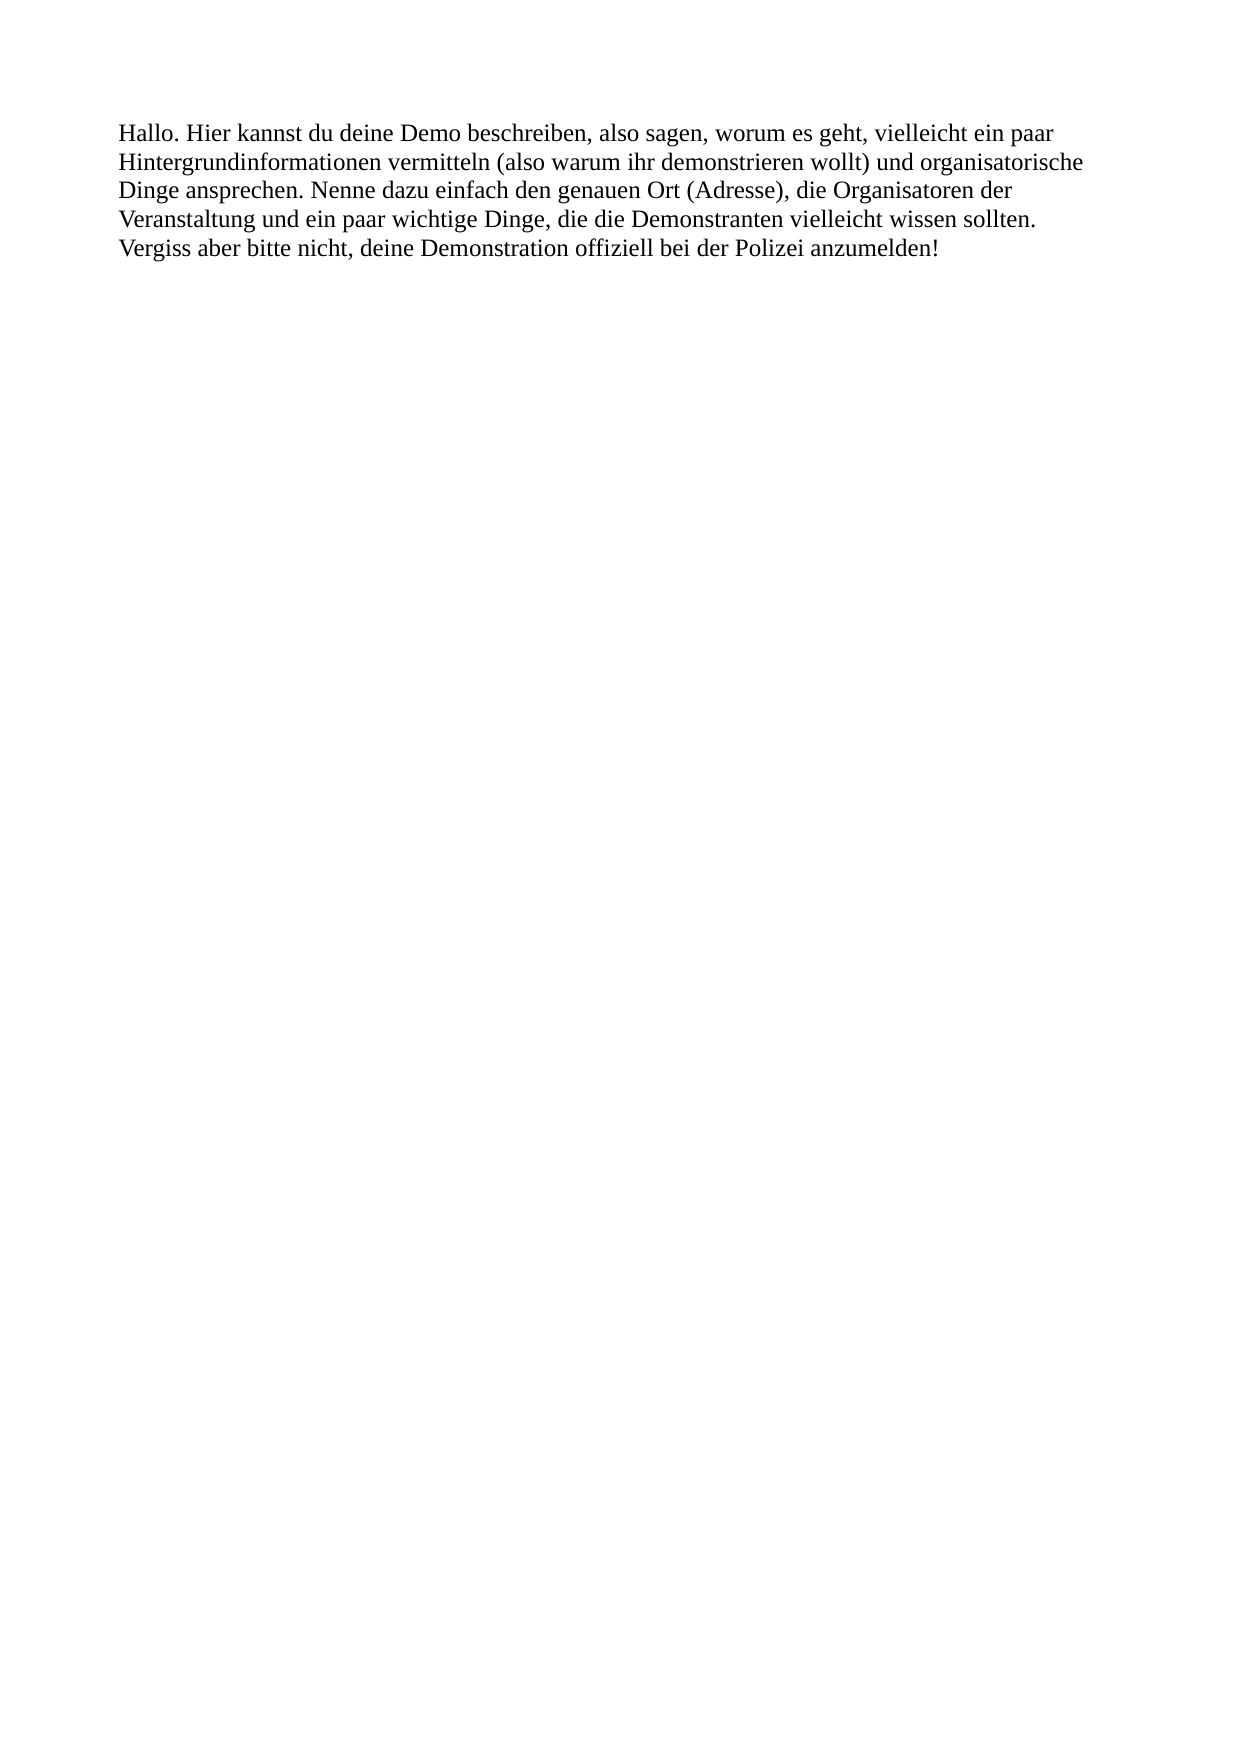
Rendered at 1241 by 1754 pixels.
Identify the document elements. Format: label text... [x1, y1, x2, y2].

text Vergiss aber bitte nicht, deine Demonstration offiziell bei der Polizei anzumelden! [118, 233, 1122, 262]
text Hallo. Hier kannst du deine Demo beschreiben, also sagen, worum es geht, vielleicht ein paar Hintergrundinformationen vermitteln (also warum ihr demonstrieren wollt) und organisatorische Dinge ansprechen. Nenne dazu einfach den genauen Ort (Adresse), die Organisatoren der Veranstaltung und ein paar wichtige Dinge, die die Demonstranten vielleicht wissen sollten. [118, 118, 1122, 233]
